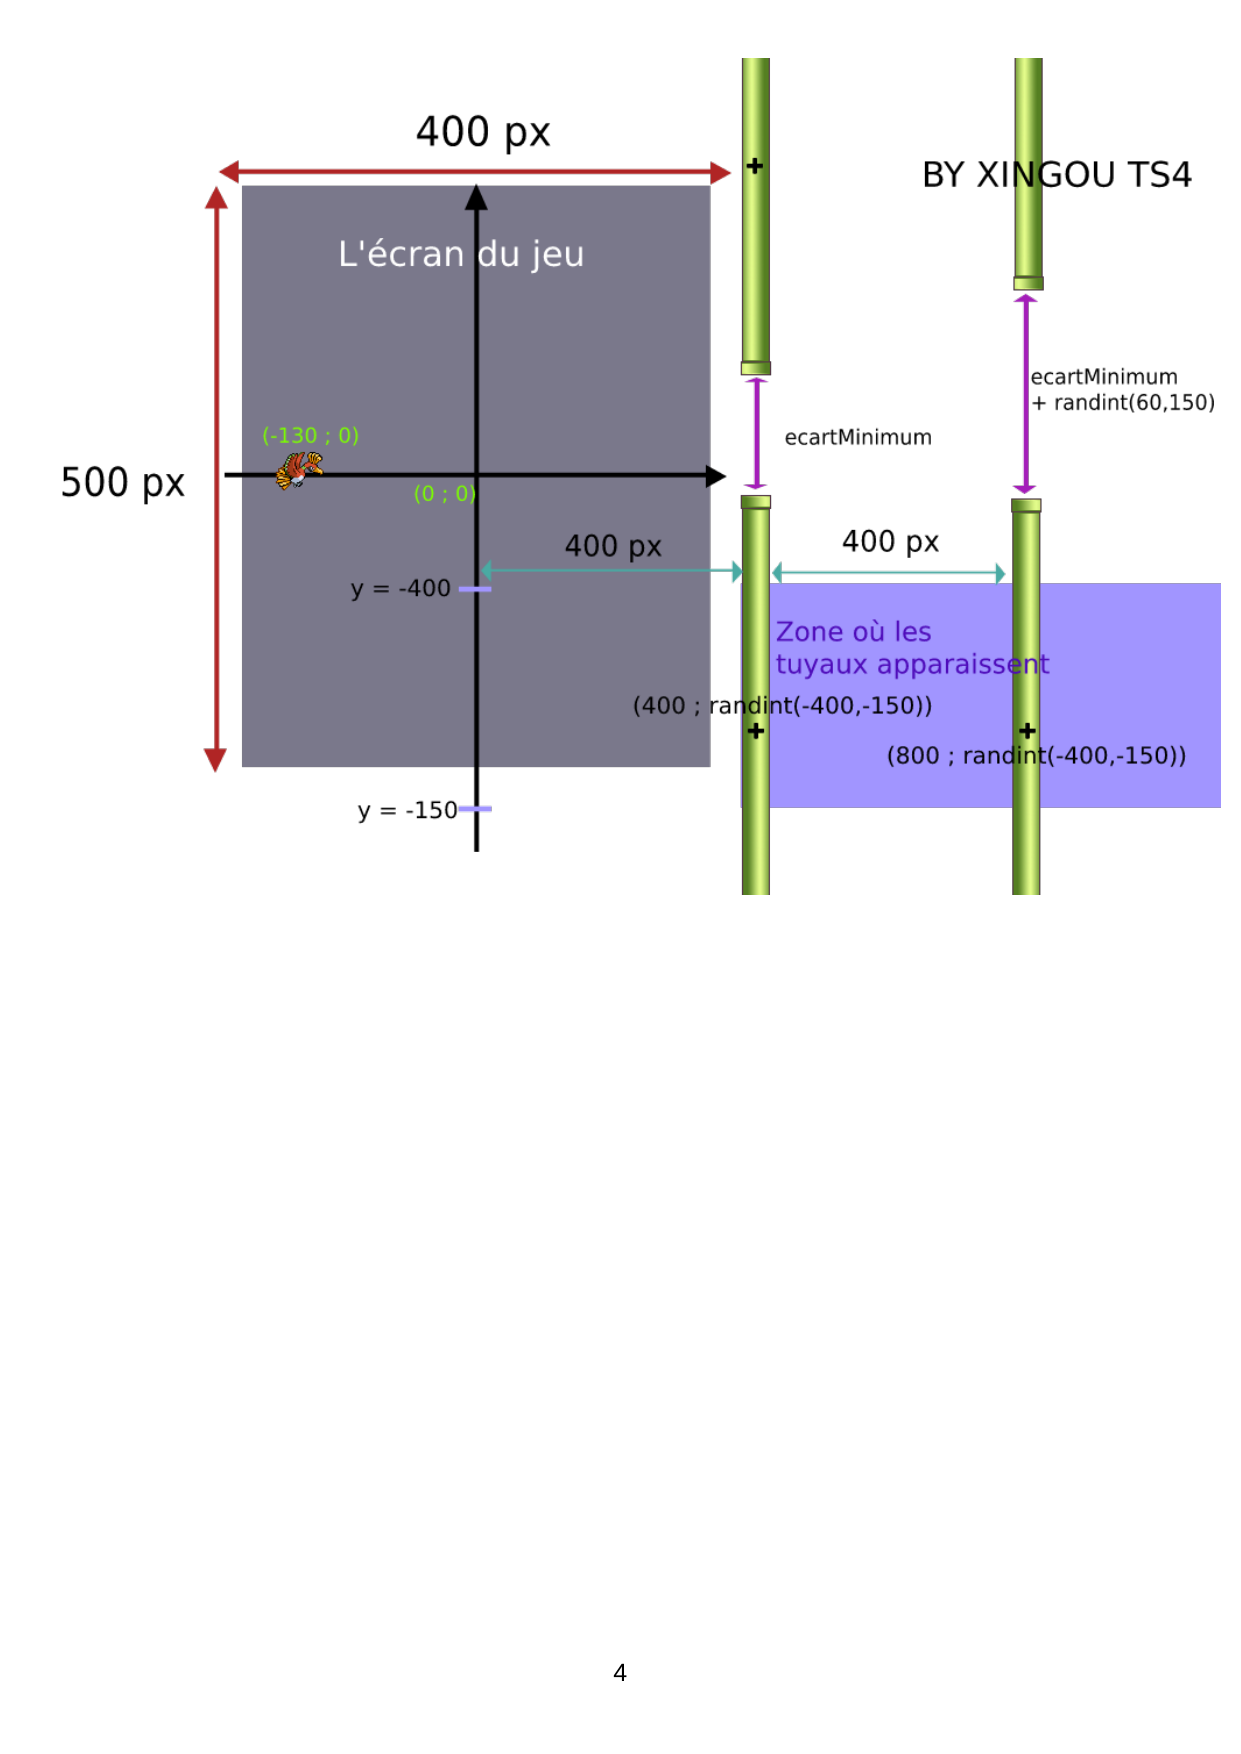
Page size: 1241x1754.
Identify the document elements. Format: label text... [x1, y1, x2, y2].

picture [58, 58, 1221, 895]
text 4 [59, 1658, 1181, 1686]
